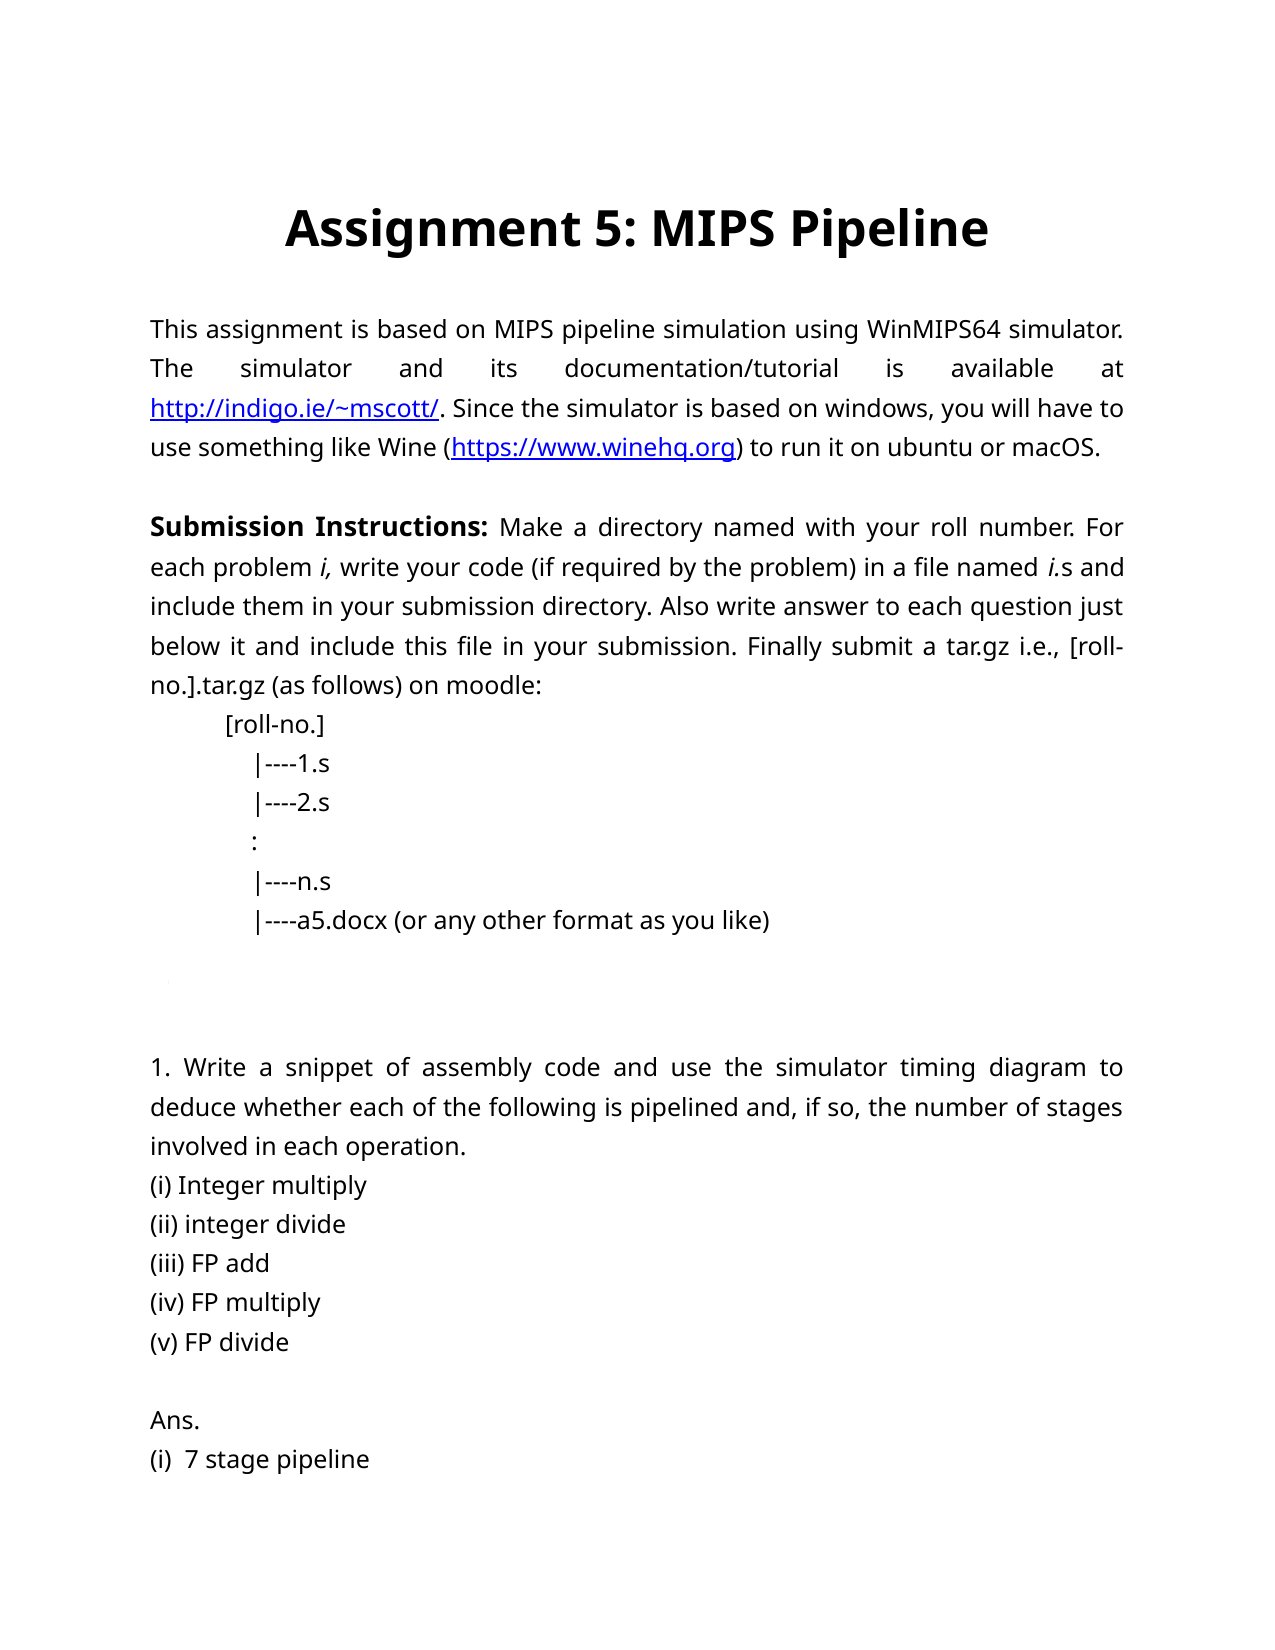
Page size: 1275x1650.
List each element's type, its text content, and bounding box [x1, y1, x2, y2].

text (iii) FP add [150, 1246, 1125, 1280]
text : [150, 824, 1125, 858]
text (i) 7 stage pipeline [150, 1442, 1125, 1476]
text (ii) integer divide [150, 1207, 1125, 1241]
text |----a5.docx (or any other format as you like) [225, 902, 1125, 936]
text [roll-no.] [150, 706, 1125, 741]
text |----2.s [150, 785, 1125, 819]
text Ans. [150, 1402, 1125, 1437]
text (i) Integer multiply [150, 1167, 1125, 1202]
text Submission Instructions: Make a directory named with your roll number. For each problem i, write your code (if required by the problem) in a file named i.s and include them in your submission directory. Also write answer to each question just below it and include this file in your submission. Finally submit a tar.gz i.e., [roll-no.].tar.gz (as follows) on moodle: [150, 508, 1125, 701]
text |----n.s [150, 863, 1125, 897]
text (v) FP divide [150, 1324, 1125, 1358]
text |----1.s [150, 746, 1125, 780]
text (iv) FP multiply [150, 1285, 1125, 1319]
text Assignment 5: MIPS Pipeline [150, 193, 1125, 261]
text This assignment is based on MIPS pipeline simulation using WinMIPS64 simulator. The simulator and its documentation/tutorial is available at http://indigo.ie/~mscott/. Since the simulator is based on windows, you will have to use something like Wine (https://www.winehq.org) to run it on ubuntu or macOS. [150, 312, 1125, 463]
text 1. Write a snippet of assembly code and use the simulator timing diagram to deduce whether each of the following is pipelined and, if so, the number of stages involved in each operation. [150, 1050, 1125, 1162]
